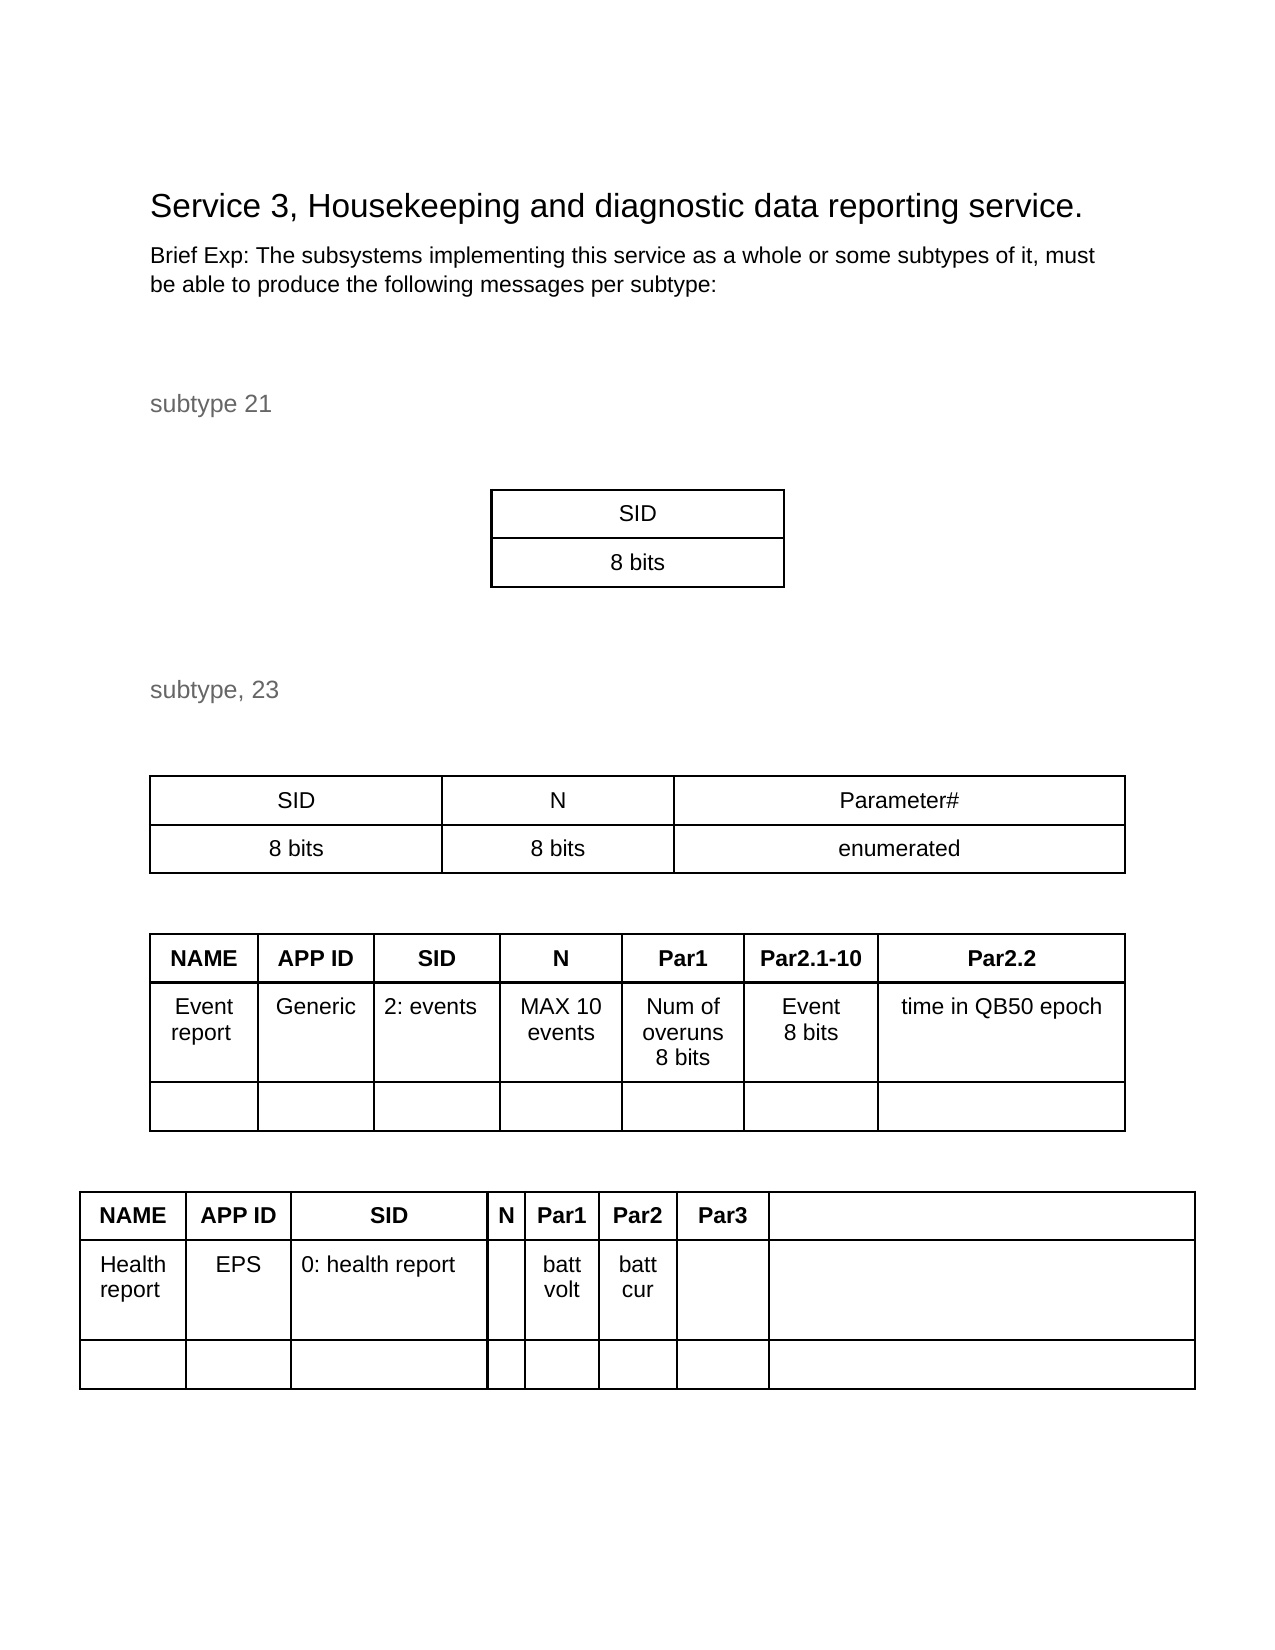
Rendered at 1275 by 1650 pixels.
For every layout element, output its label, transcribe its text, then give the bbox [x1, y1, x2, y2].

table_cell Generic [259, 984, 373, 1081]
table_cell [81, 1341, 185, 1387]
table_cell [745, 1083, 877, 1130]
subtitle subtype, 23 [150, 676, 1125, 704]
table_cell [770, 1241, 1194, 1339]
table_cell [259, 1083, 373, 1130]
table_cell batt cur [600, 1241, 676, 1339]
table_cell [600, 1341, 676, 1387]
table_header NAME [81, 1193, 185, 1239]
table_cell [879, 1083, 1124, 1130]
table_cell Health report [81, 1241, 185, 1339]
table_cell [623, 1083, 743, 1130]
table_header Par1 [526, 1193, 598, 1239]
table_header N [501, 935, 621, 981]
table_cell 8 bits [151, 826, 441, 872]
table_cell Event 8 bits [745, 984, 877, 1081]
table_cell [375, 1083, 499, 1130]
text Brief Exp: The subsystems implementing this service as a whole or some subtypes of it, must be able to produce the following messages per subtype: [150, 243, 1125, 298]
table_header Par2.1-10 [745, 935, 877, 981]
table_header Par2 [600, 1193, 676, 1239]
table_cell [678, 1341, 768, 1387]
table_header Parameter# [675, 777, 1124, 823]
table_cell 8 bits [443, 826, 673, 872]
table_cell time in QB50 epoch [879, 984, 1124, 1081]
table_cell [526, 1341, 598, 1387]
table_cell [489, 1341, 524, 1387]
table_cell [770, 1341, 1194, 1387]
table_header N [489, 1193, 524, 1239]
table_cell batt volt [526, 1241, 598, 1339]
table_cell [501, 1083, 621, 1130]
table_header SID [375, 935, 499, 981]
table_header [770, 1193, 1194, 1239]
table_header APP ID [187, 1193, 290, 1239]
table_cell [151, 1083, 257, 1130]
subtitle Service 3, Housekeeping and diagnostic data reporting service. [150, 187, 1125, 225]
table_header Par3 [678, 1193, 768, 1239]
table_header Par1 [623, 935, 743, 981]
table_header NAME [151, 935, 257, 981]
table_cell EPS [187, 1241, 290, 1339]
table_header Par2.2 [879, 935, 1124, 981]
table_cell [678, 1241, 768, 1339]
table_cell [187, 1341, 290, 1387]
table_cell 0: health report [292, 1241, 486, 1339]
table_cell 8 bits [493, 539, 783, 586]
table_header APP ID [259, 935, 373, 981]
table_cell [292, 1341, 486, 1387]
table_cell Num of overuns 8 bits [623, 984, 743, 1081]
table_cell MAX 10 events [501, 984, 621, 1081]
subtitle subtype 21 [150, 389, 1125, 417]
table_cell 2: events [375, 984, 499, 1081]
table_header SID [493, 491, 783, 537]
table_header N [443, 777, 673, 823]
table_cell [489, 1241, 524, 1339]
table_header SID [151, 777, 441, 823]
table_cell Event report [151, 984, 257, 1081]
table_header SID [292, 1193, 486, 1239]
table_cell enumerated [675, 826, 1124, 872]
